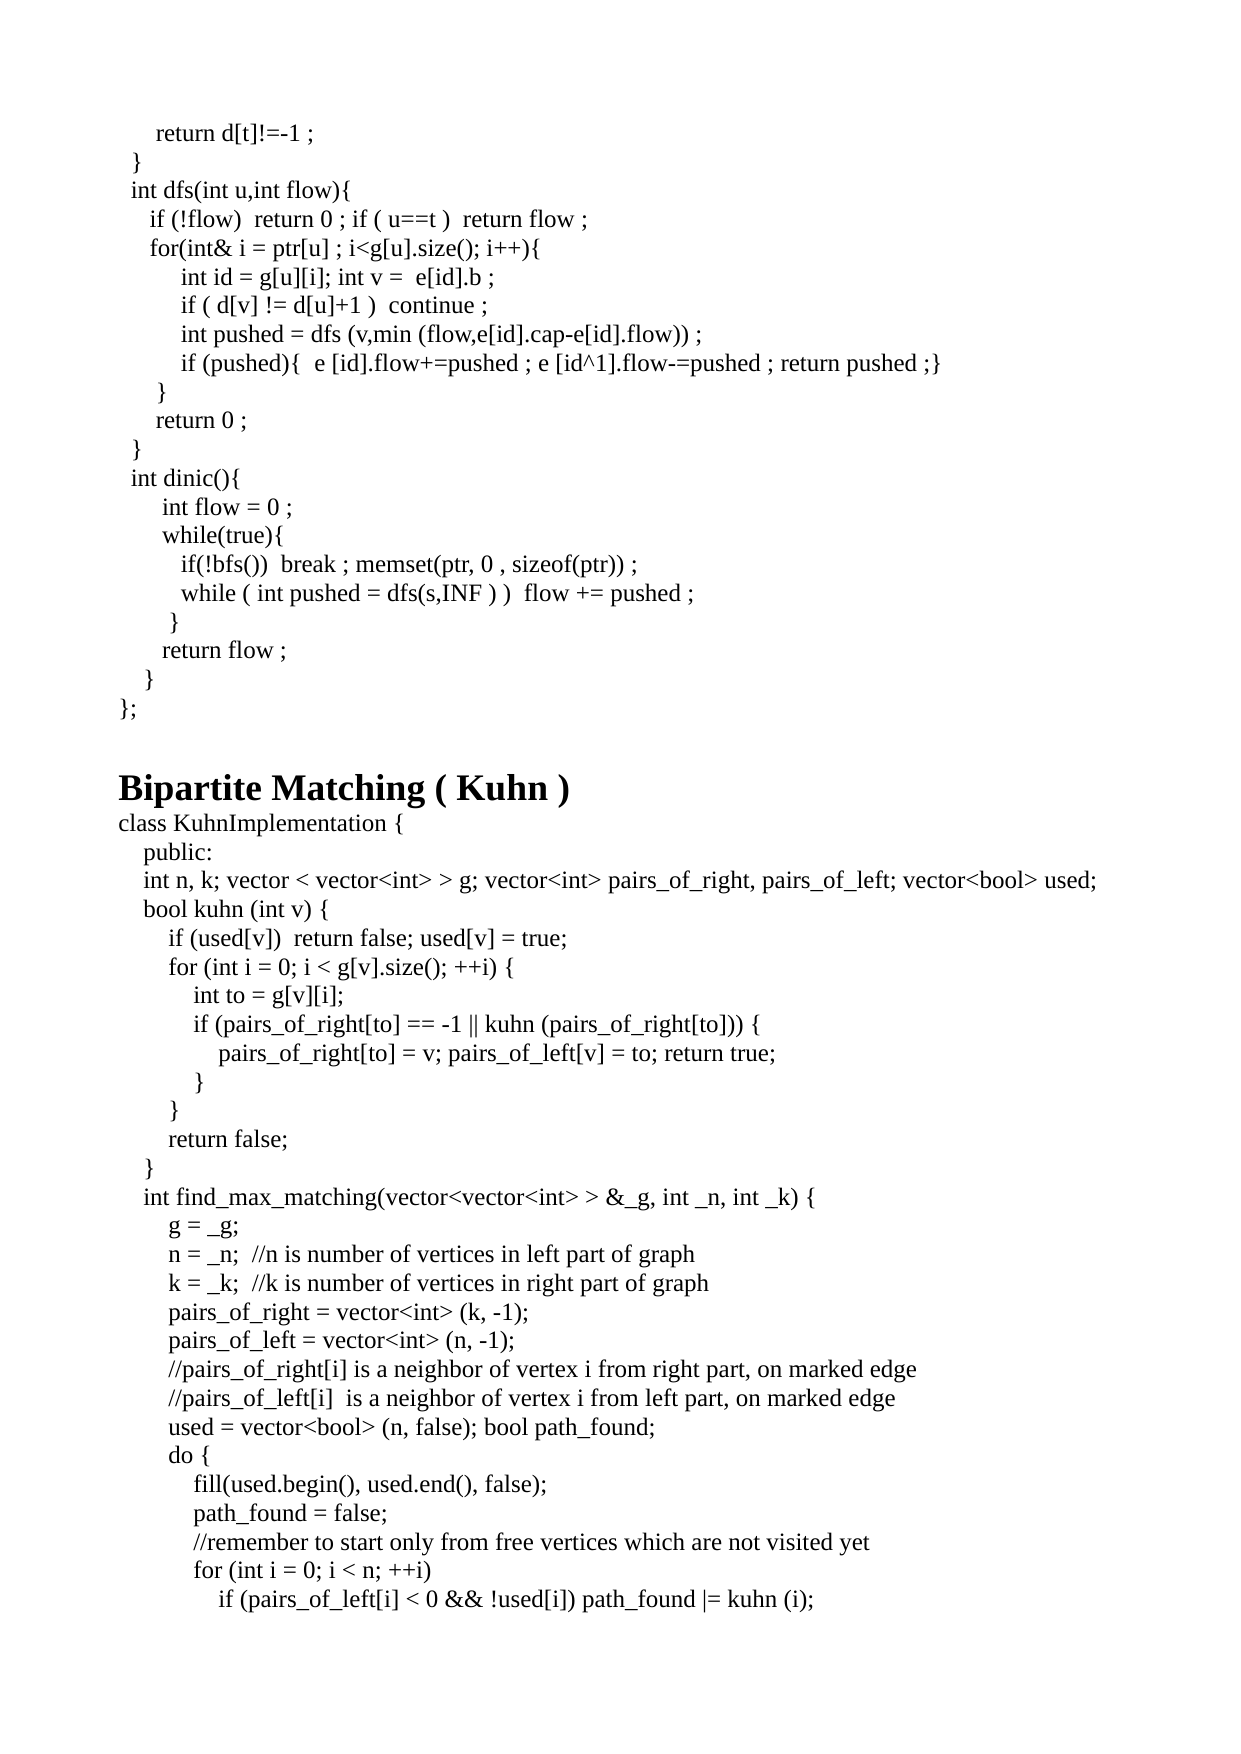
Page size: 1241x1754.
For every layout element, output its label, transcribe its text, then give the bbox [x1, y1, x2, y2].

text Bipartite Matching ( Kuhn ) [118, 765, 1122, 808]
text int to = g[v][i]; [118, 981, 1122, 1009]
text do { [118, 1441, 1122, 1469]
text if(!bfs()) break ; memset(ptr, 0 , sizeof(ptr)) ; [118, 549, 1122, 578]
text return flow ; [118, 636, 1122, 664]
text }; [118, 693, 1122, 722]
text } [118, 377, 1122, 406]
text //pairs_of_right[i] is a neighbor of vertex i from right part, on marked edge [118, 1354, 1122, 1383]
text if (used[v]) return false; used[v] = true; [118, 923, 1122, 952]
text for (int i = 0; i < g[v].size(); ++i) { [118, 952, 1122, 981]
text path_found = false; [118, 1498, 1122, 1527]
text } [118, 1096, 1122, 1124]
text int dinic(){ [118, 463, 1122, 492]
text } [118, 434, 1122, 463]
text if (!flow) return 0 ; if ( u==t ) return flow ; [118, 204, 1122, 233]
text public: [118, 837, 1122, 866]
text if (pushed){ e [id].flow+=pushed ; e [id^1].flow-=pushed ; return pushed ;} [118, 348, 1122, 377]
text bool kuhn (int v) { [118, 894, 1122, 923]
text g = _g; [118, 1211, 1122, 1239]
text } [118, 1067, 1122, 1096]
text used = vector<bool> (n, false); bool path_found; [118, 1412, 1122, 1441]
text //remember to start only from free vertices which are not visited yet [118, 1527, 1122, 1556]
text while ( int pushed = dfs(s,INF ) ) flow += pushed ; [118, 578, 1122, 607]
text int n, k; vector < vector<int> > g; vector<int> pairs_of_right, pairs_of_left; vector<bool> used; [118, 866, 1122, 894]
text } [118, 1153, 1122, 1182]
text int dfs(int u,int flow){ [118, 176, 1122, 204]
text fill(used.begin(), used.end(), false); [118, 1469, 1122, 1498]
text while(true){ [118, 521, 1122, 549]
text if ( d[v] != d[u]+1 ) continue ; [118, 291, 1122, 319]
text int flow = 0 ; [118, 492, 1122, 521]
text return d[t]!=-1 ; [118, 118, 1122, 147]
text pairs_of_left = vector<int> (n, -1); [118, 1326, 1122, 1354]
text n = _n; //n is number of vertices in left part of graph [118, 1239, 1122, 1268]
text pairs_of_right[to] = v; pairs_of_left[v] = to; return true; [118, 1038, 1122, 1067]
text } [118, 664, 1122, 693]
text if (pairs_of_left[i] < 0 && !used[i]) path_found |= kuhn (i); [118, 1584, 1122, 1613]
text return 0 ; [118, 406, 1122, 434]
text class KuhnImplementation { [118, 808, 1122, 837]
text pairs_of_right = vector<int> (k, -1); [118, 1297, 1122, 1326]
text for (int i = 0; i < n; ++i) [118, 1556, 1122, 1584]
text //pairs_of_left[i] is a neighbor of vertex i from left part, on marked edge [118, 1383, 1122, 1412]
text int id = g[u][i]; int v = e[id].b ; [118, 262, 1122, 291]
text return false; [118, 1124, 1122, 1153]
text } [118, 147, 1122, 176]
text if (pairs_of_right[to] == -1 || kuhn (pairs_of_right[to])) { [118, 1009, 1122, 1038]
text int pushed = dfs (v,min (flow,e[id].cap-e[id].flow)) ; [118, 319, 1122, 348]
text for(int& i = ptr[u] ; i<g[u].size(); i++){ [118, 233, 1122, 262]
text } [118, 607, 1122, 636]
text k = _k; //k is number of vertices in right part of graph [118, 1268, 1122, 1297]
text int find_max_matching(vector<vector<int> > &_g, int _n, int _k) { [118, 1182, 1122, 1211]
